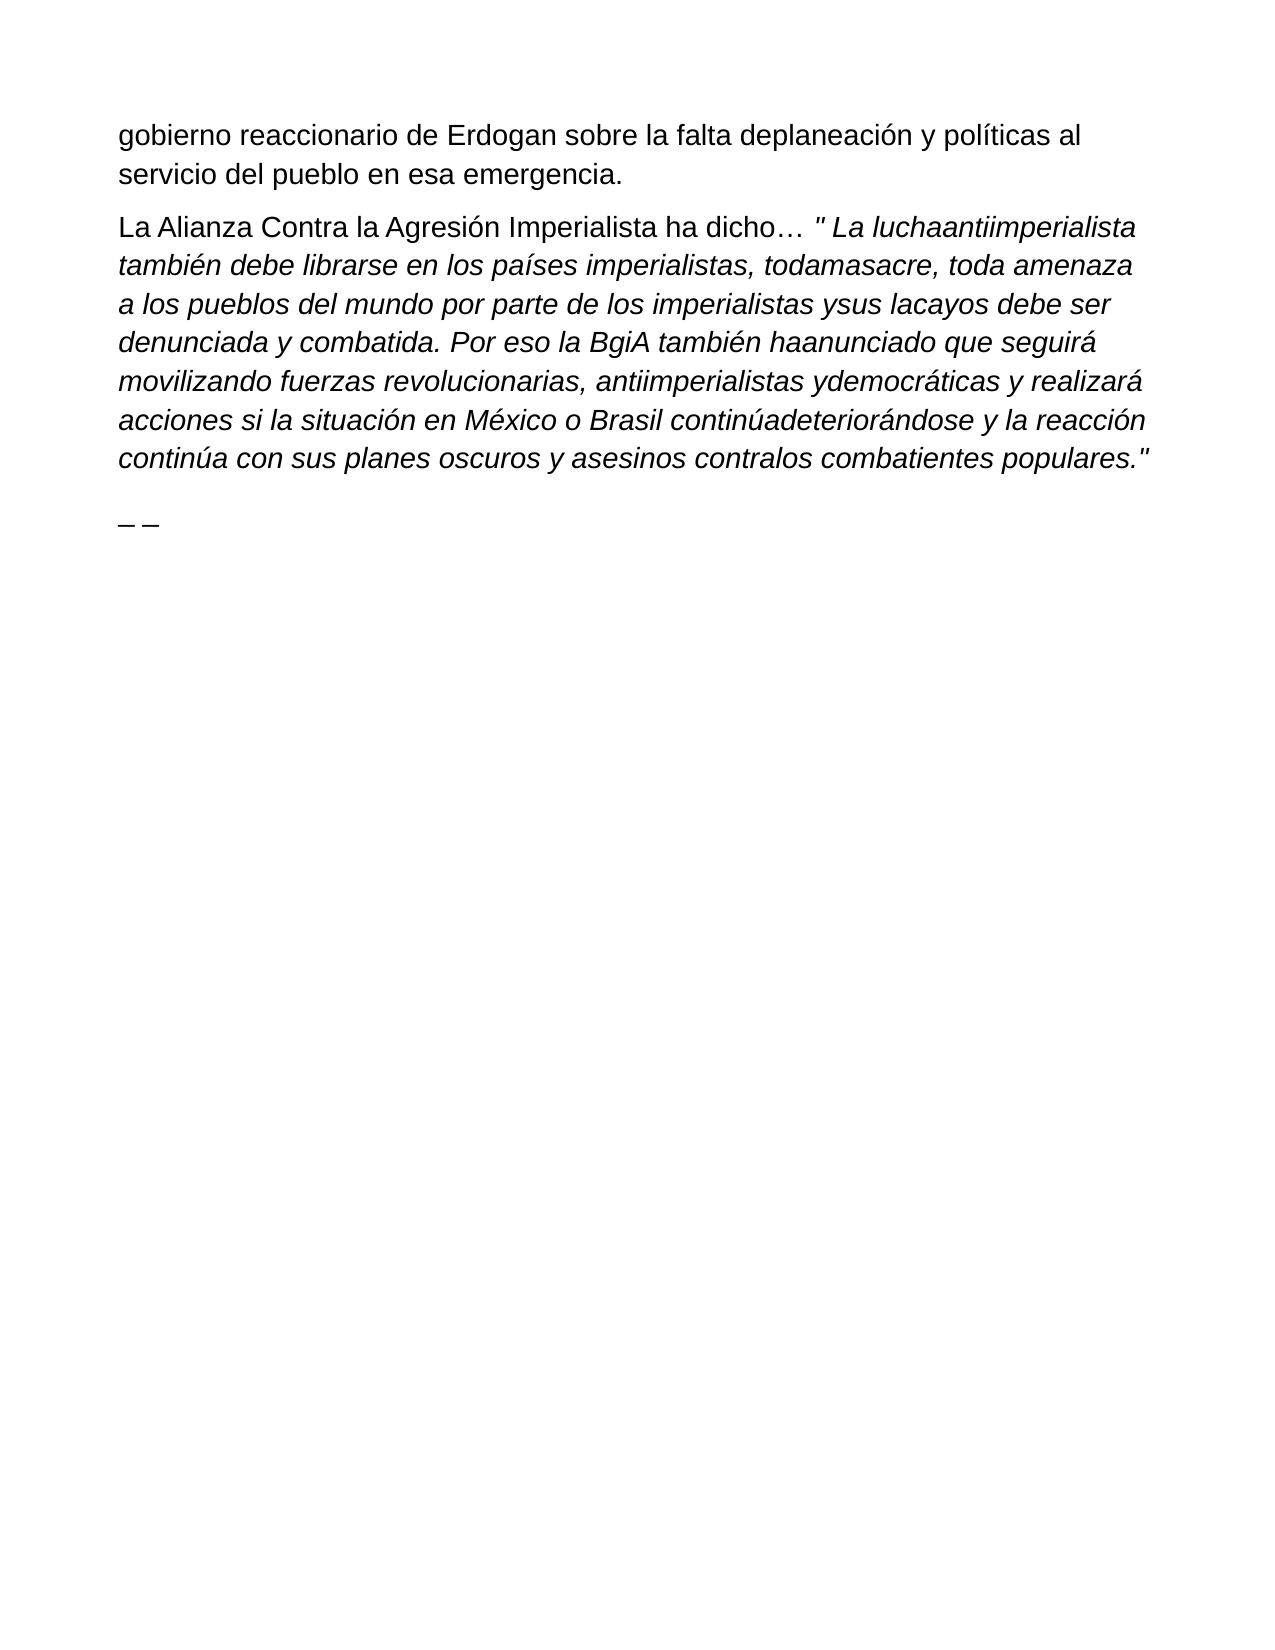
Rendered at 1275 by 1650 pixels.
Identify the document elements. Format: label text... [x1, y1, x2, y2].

text La Alianza Contra la Agresión Imperialista ha dicho… " La luchaantiimperialista también debe librarse en los países imperialistas, todamasacre, toda amenaza a los pueblos del mundo por parte de los imperialistas ysus lacayos debe ser denunciada y combatida. Por eso la BgiA también haanunciado que seguirá movilizando fuerzas revolucionarias, antiimperialistas ydemocráticas y realizará acciones si la situación en México o Brasil continúadeteriorándose y la reacción continúa con sus planes oscuros y asesinos contralos combatientes populares." [118, 210, 1157, 474]
text gobierno reaccionario de Erdogan sobre la falta deplaneación y políticas al servicio del pueblo en esa emergencia. [118, 118, 1157, 190]
text _ _ [118, 494, 1157, 528]
